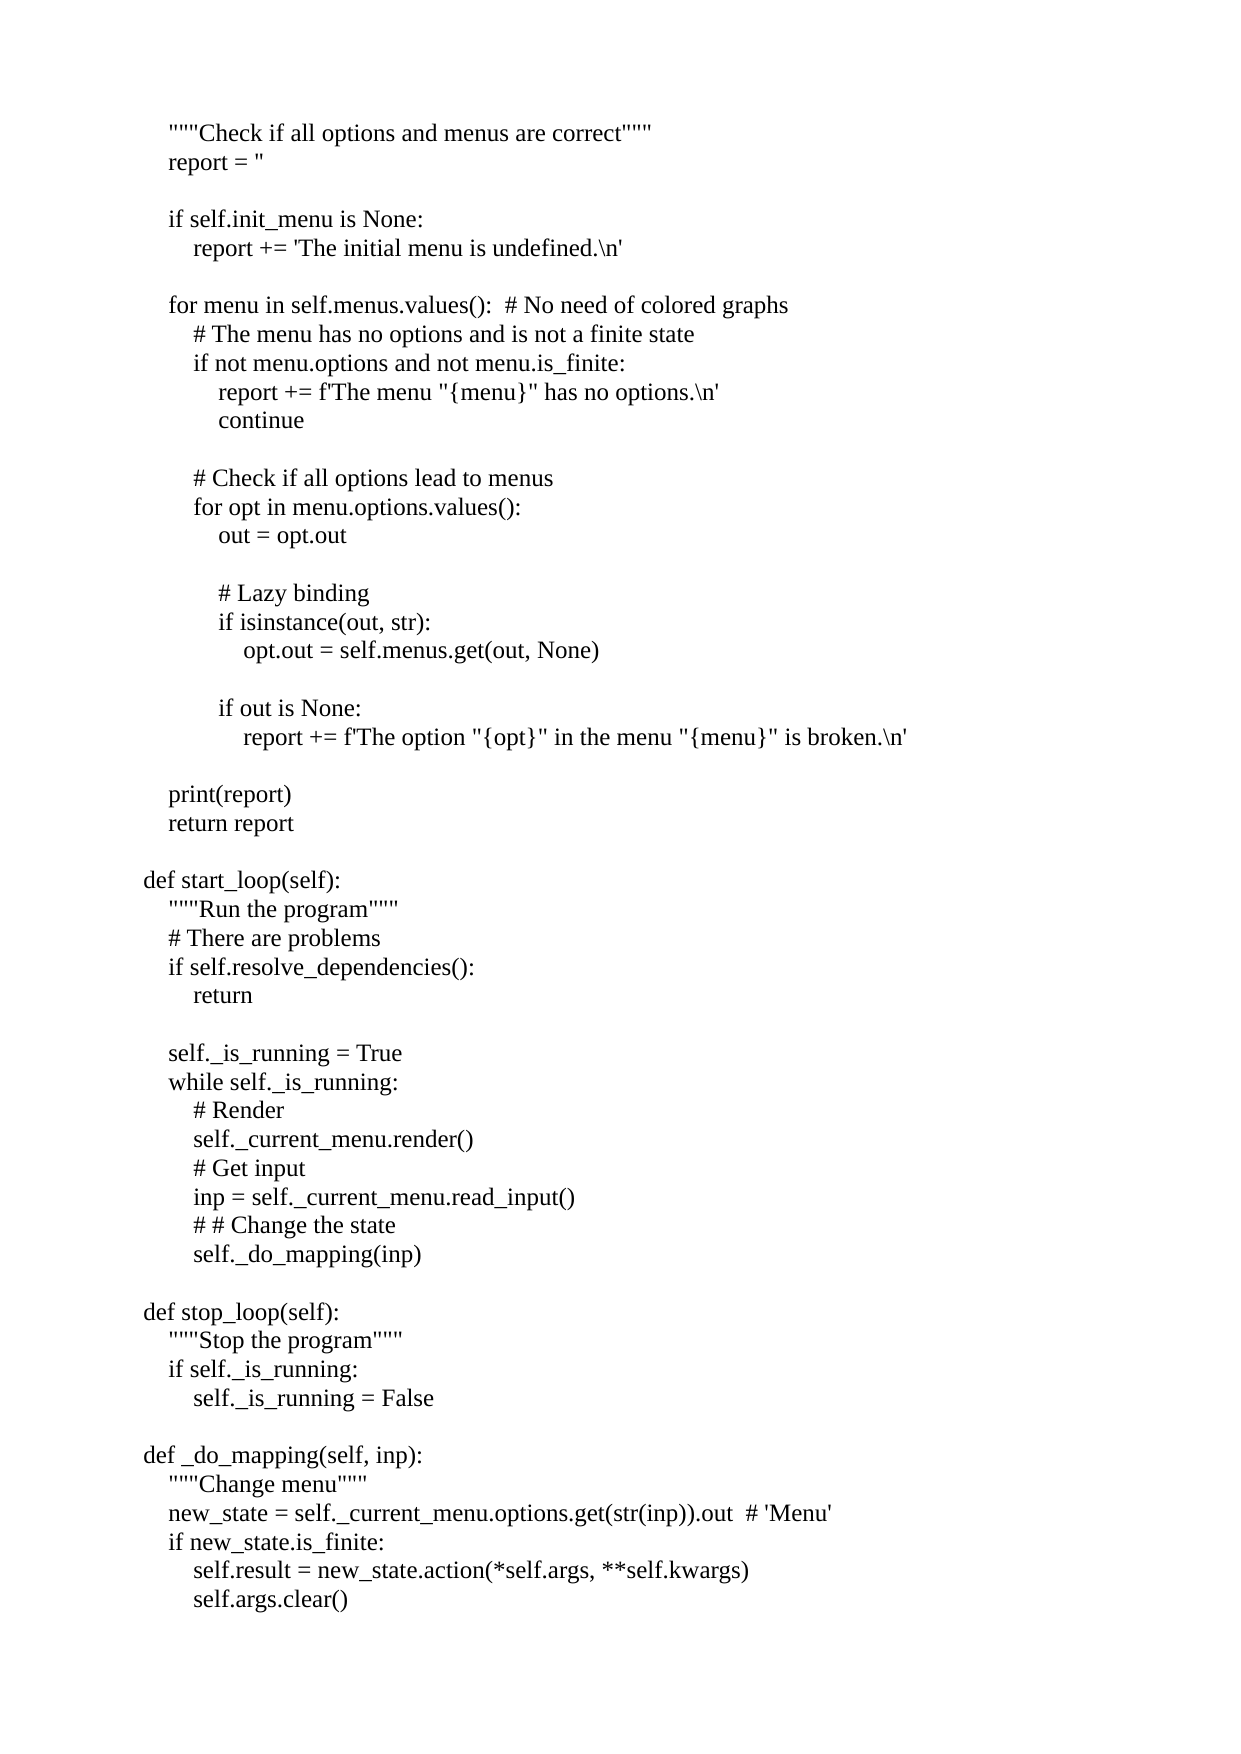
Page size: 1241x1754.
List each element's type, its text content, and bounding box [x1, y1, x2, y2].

text def _do_mapping(self, inp): [118, 1441, 1122, 1469]
text for menu in self.menus.values(): # No need of colored graphs [118, 291, 1122, 319]
text report += 'The initial menu is undefined.\n' [118, 233, 1122, 262]
text def stop_loop(self): [118, 1297, 1122, 1326]
text return report [118, 808, 1122, 837]
text report += f'The option "{opt}" in the menu "{menu}" is broken.\n' [118, 722, 1122, 751]
text # Get input [118, 1153, 1122, 1182]
text # There are problems [118, 923, 1122, 952]
text # Check if all options lead to menus [118, 463, 1122, 492]
text if isinstance(out, str): [118, 607, 1122, 636]
text self.result = new_state.action(*self.args, **self.kwargs) [118, 1556, 1122, 1584]
text opt.out = self.menus.get(out, None) [118, 636, 1122, 664]
text report += f'The menu "{menu}" has no options.\n' [118, 377, 1122, 406]
text """Run the program""" [118, 894, 1122, 923]
text if new_state.is_finite: [118, 1527, 1122, 1556]
text report = '' [118, 147, 1122, 176]
text def start_loop(self): [118, 866, 1122, 894]
text """Stop the program""" [118, 1326, 1122, 1354]
text inp = self._current_menu.read_input() [118, 1182, 1122, 1211]
text if self.init_menu is None: [118, 204, 1122, 233]
text if not menu.options and not menu.is_finite: [118, 348, 1122, 377]
text # Lazy binding [118, 578, 1122, 607]
text new_state = self._current_menu.options.get(str(inp)).out # 'Menu' [118, 1498, 1122, 1527]
text print(report) [118, 779, 1122, 808]
text while self._is_running: [118, 1067, 1122, 1096]
text # The menu has no options and is not a finite state [118, 319, 1122, 348]
text self._current_menu.render() [118, 1124, 1122, 1153]
text if self._is_running: [118, 1354, 1122, 1383]
text """Change menu""" [118, 1469, 1122, 1498]
text if self.resolve_dependencies(): [118, 952, 1122, 981]
text out = opt.out [118, 521, 1122, 549]
text for opt in menu.options.values(): [118, 492, 1122, 521]
text self._is_running = True [118, 1038, 1122, 1067]
text self.args.clear() [118, 1584, 1122, 1613]
text # # Change the state [118, 1211, 1122, 1239]
text # Render [118, 1096, 1122, 1124]
text self._do_mapping(inp) [118, 1239, 1122, 1268]
text self._is_running = False [118, 1383, 1122, 1412]
text """Check if all options and menus are correct""" [118, 118, 1122, 147]
text if out is None: [118, 693, 1122, 722]
text return [118, 981, 1122, 1009]
text continue [118, 406, 1122, 434]
